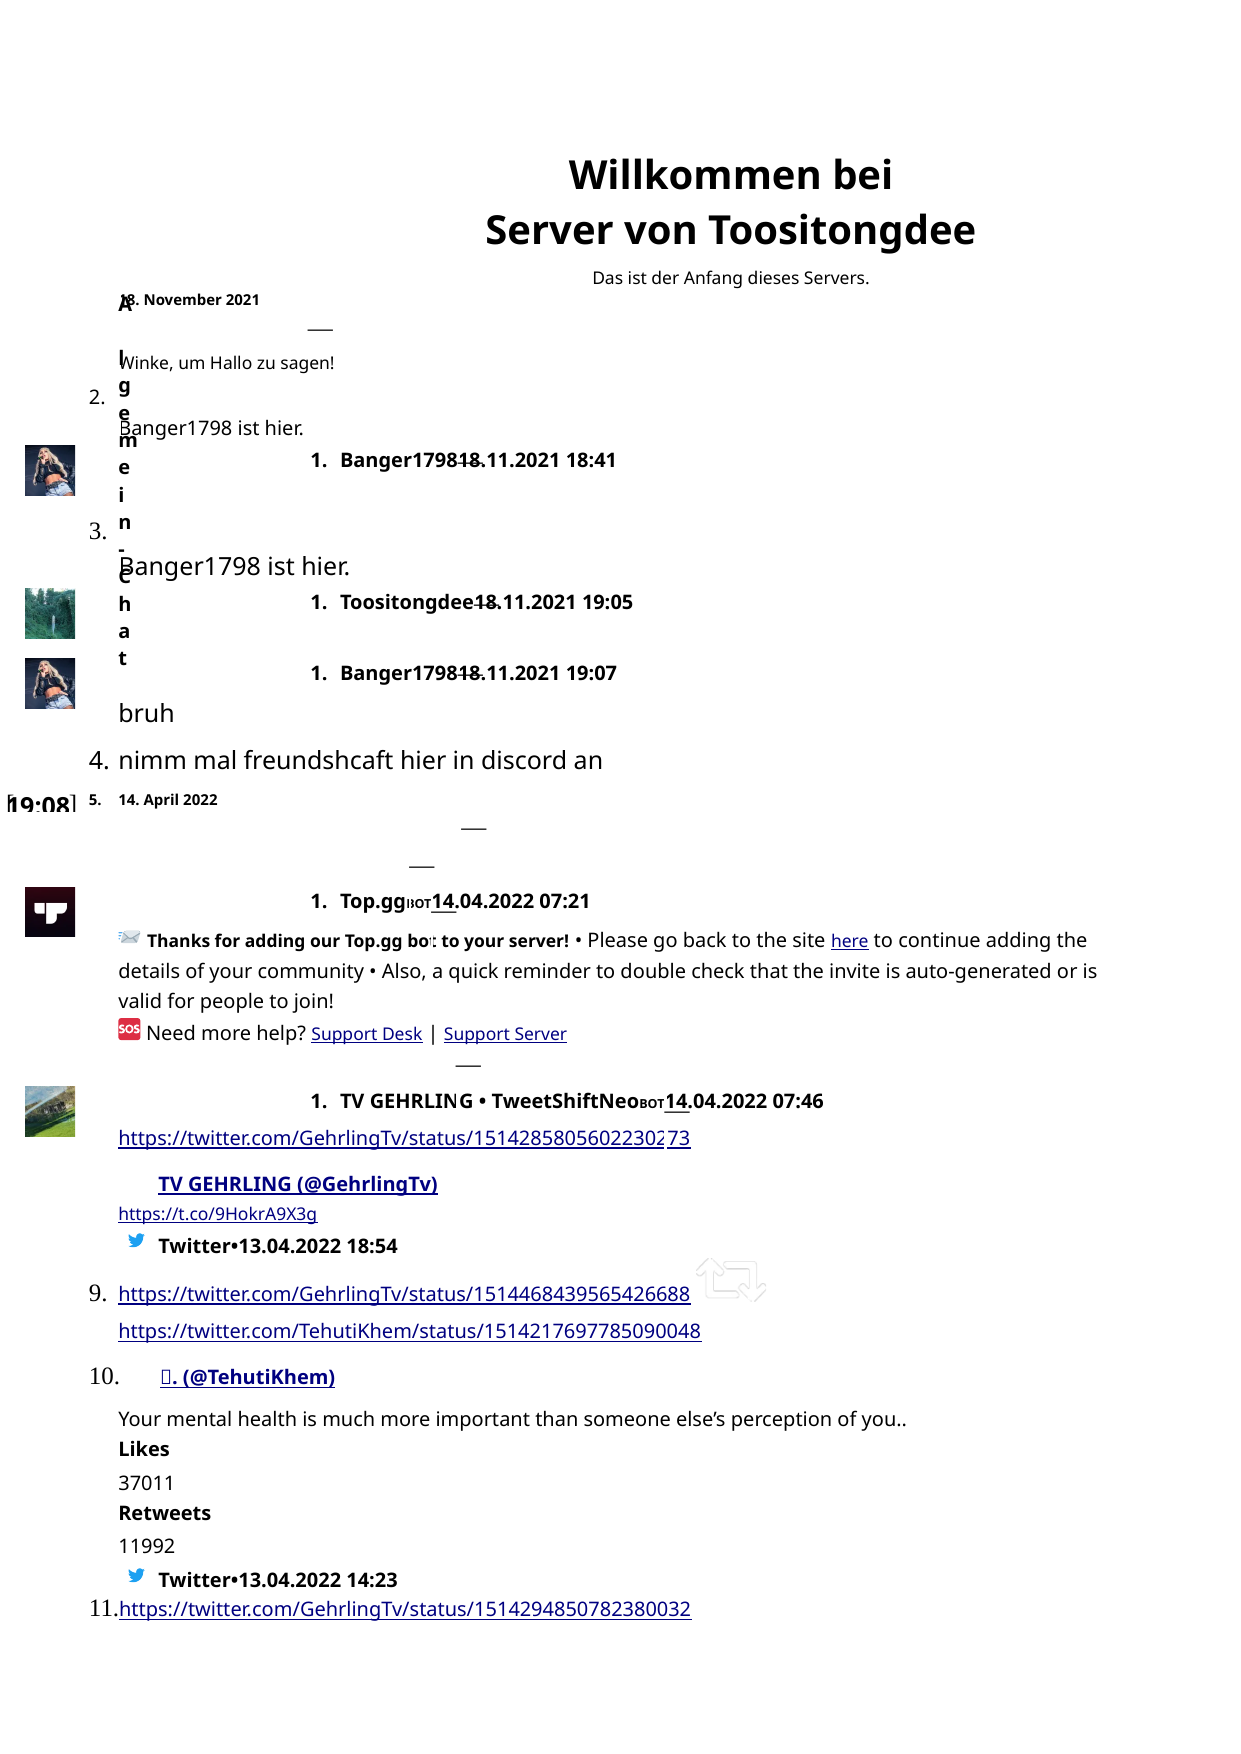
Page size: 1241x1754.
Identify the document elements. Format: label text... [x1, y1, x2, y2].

list Winke, um Hallo zu sagen! [310, 350, 1117, 374]
list 19:08 [8, 789, 69, 812]
list Twitter•13.04.2022 14:23 [123, 1563, 1117, 1593]
subtitle Banger179818.11.2021 19:07 [460, 658, 1122, 686]
subtitle Banger179818.11.2021 19:07 [310, 658, 458, 686]
list bruh [118, 696, 1122, 730]
subtitle Server von Toositongdee [330, 201, 1102, 256]
list Banger1798 ist hier. [121, 414, 1122, 442]
picture [25, 588, 75, 639]
list 19:08 [0, 789, 6, 812]
picture [25, 445, 75, 496]
list Schön, dass du da bist, Top.gg.14.04.2022 07:21 [0, 850, 409, 878]
picture [25, 887, 75, 937]
list 14. April 2022 [118, 789, 1122, 809]
list 37011 [118, 1468, 1122, 1496]
list Willkommen, TweetShift! Sag hallo!14.04.2022 07:22 [458, 1049, 1240, 1078]
picture [123, 1228, 149, 1253]
subtitle Banger179818.11.2021 18:41 [460, 446, 1122, 473]
list Banger1798 ist hier.18.11.2021 18:41 [0, 313, 308, 342]
list https://twitter.com/GehrlingTv/status/1514468439565426688 https://twitter.com/TehutiKhem/status/1514217697785090048 [118, 1259, 1122, 1345]
list nimm mal freundshcaft hier in discord an [118, 742, 1122, 776]
list Likes [118, 1436, 1122, 1463]
subtitle TV GEHRLING • TweetShiftNeoBOT14.04.2022 07:46 [310, 1087, 1122, 1114]
list https://t.co/9HokrA9X3g [118, 1201, 1122, 1225]
subtitle Willkommen bei [330, 147, 1102, 201]
list Twitter•13.04.2022 18:54 [123, 1228, 1117, 1259]
list 11992 [118, 1532, 1122, 1559]
list Thanks for adding our Top.gg bot to your server! • Please go back to the site here to continue adding the details of your community • Also, a quick reminder to double check that the invite is auto-generated or is valid for people to join! Need more help? Support Desk | Support Server [118, 924, 1122, 1046]
list Retweets [118, 1499, 1122, 1526]
subtitle Toositongdee18.11.2021 19:05 [310, 588, 474, 616]
list https://twitter.com/GehrlingTv/status/1514285805602230273 [667, 1124, 1122, 1151]
list Willkommen, TweetShift! Sag hallo!14.04.2022 07:22 [0, 1049, 456, 1078]
list Schön, dass du da bist, YAGPDB.xyz.14.04.2022 07:20 [0, 812, 461, 841]
list Banger1798 ist hier.18.11.2021 18:41 [310, 313, 1240, 342]
picture [696, 1258, 767, 1302]
picture [25, 658, 75, 709]
list TV GEHRLING (@GehrlingTv) [118, 1161, 1122, 1197]
list Winke, um Hallo zu sagen! [121, 350, 308, 374]
list https://twitter.com/GehrlingTv/status/1514294850782380032 [118, 1593, 1122, 1623]
list Das ist der Anfang dieses Servers. [330, 266, 1102, 290]
list Schön, dass du da bist, YAGPDB.xyz.14.04.2022 07:20 [463, 812, 1240, 841]
picture [25, 1086, 75, 1137]
list Banger1798 ist hier. [121, 549, 1122, 583]
list https://twitter.com/GehrlingTv/status/1514285805602230273 [118, 1124, 664, 1147]
picture [123, 1562, 149, 1588]
list 18. November 2021 [121, 290, 1122, 310]
list Your mental health is much more important than someone else’s perception of you.. [118, 1405, 1122, 1432]
list 🌳. (@TehutiKhem) [118, 1355, 1122, 1391]
list Schön, dass du da bist, Top.gg.14.04.2022 07:21 [411, 850, 1240, 878]
subtitle Toositongdee18.11.2021 19:05 [476, 588, 1122, 616]
subtitle Banger179818.11.2021 18:41 [310, 446, 458, 473]
subtitle Top.ggBOT14.04.2022 07:21 [310, 887, 1122, 914]
